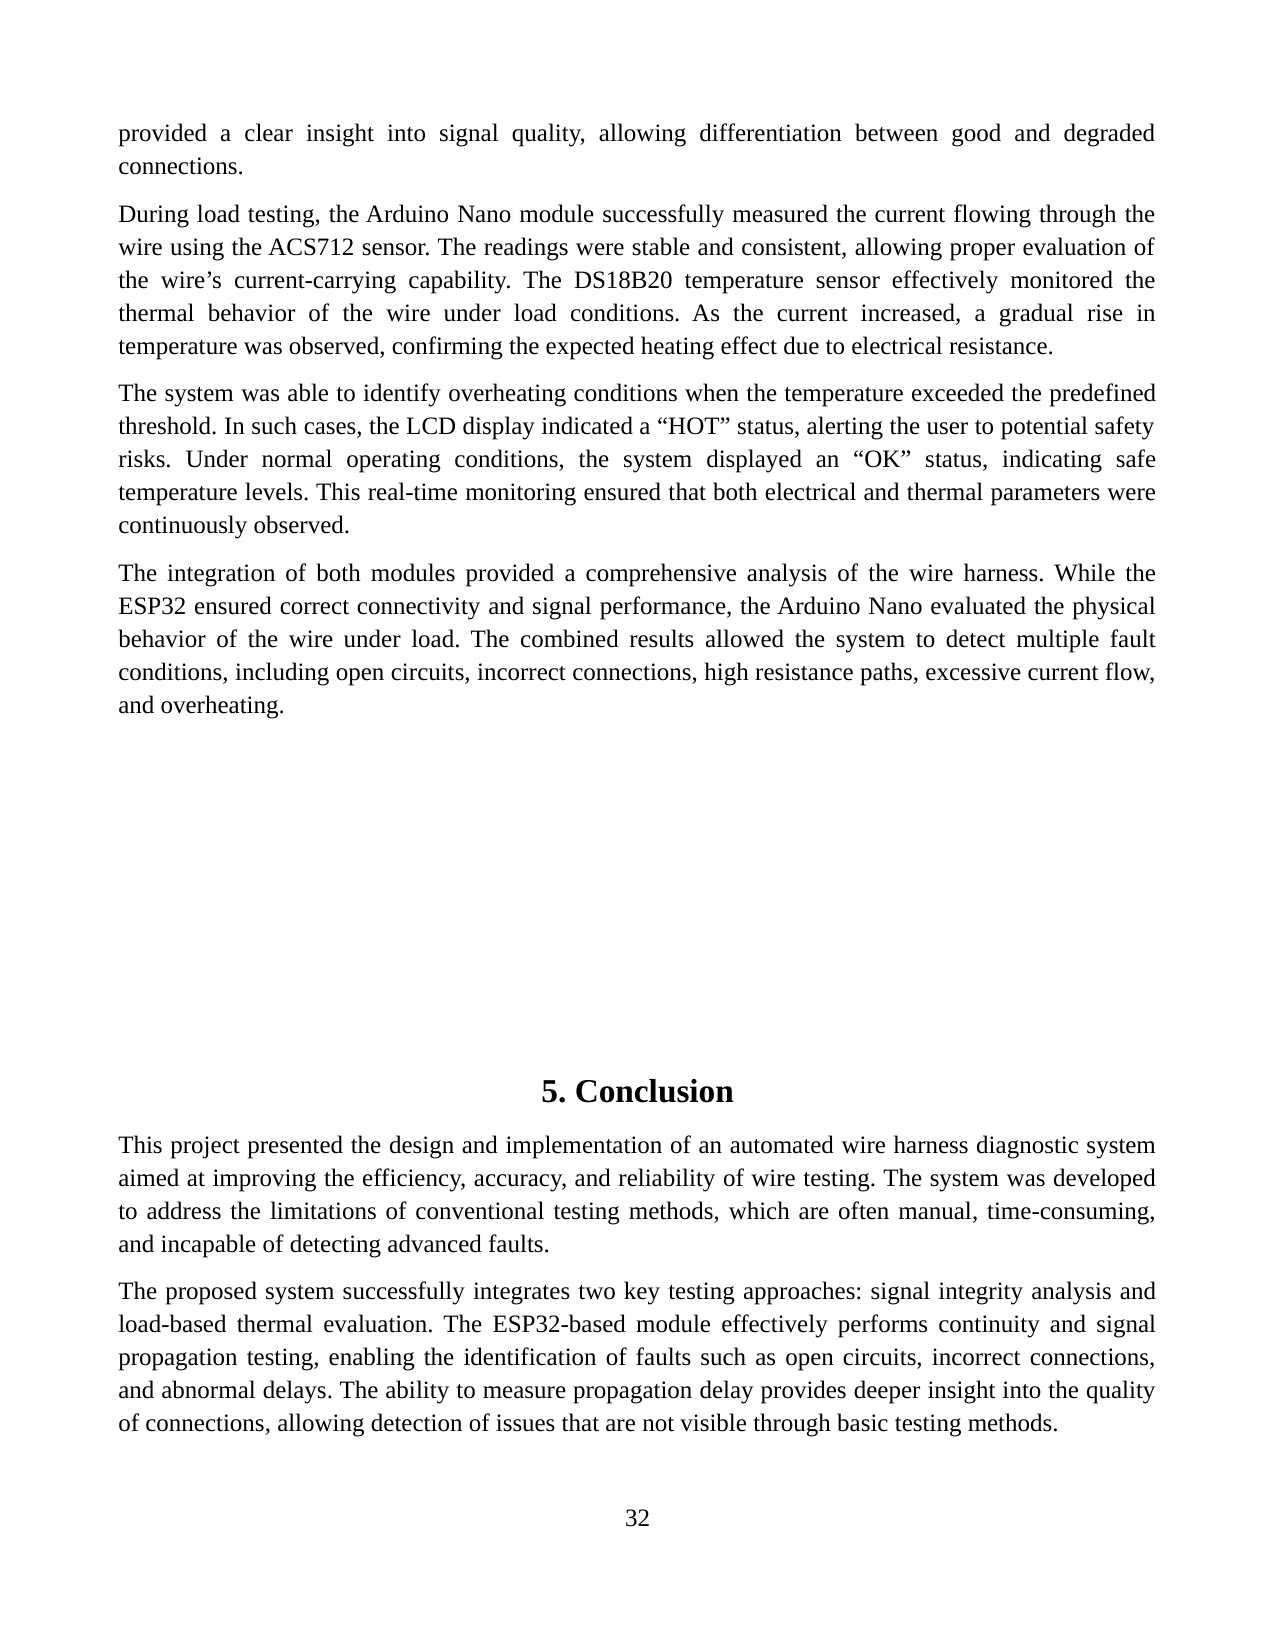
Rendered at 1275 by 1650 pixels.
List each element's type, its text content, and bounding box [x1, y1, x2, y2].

text During load testing, the Arduino Nano module successfully measured the current flowing through the wire using the ACS712 sensor. The readings were stable and consistent, allowing proper evaluation of the wire’s current-carrying capability. The DS18B20 temperature sensor effectively monitored the thermal behavior of the wire under load conditions. As the current increased, a gradual rise in temperature was observed, confirming the expected heating effect due to electrical resistance. [118, 199, 1157, 359]
text This project presented the design and implementation of an automated wire harness diagnostic system aimed at improving the efficiency, accuracy, and reliability of wire testing. The system was developed to address the limitations of conventional testing methods, which are often manual, time-consuming, and incapable of detecting advanced faults. [118, 1130, 1157, 1257]
text The system was able to identify overheating conditions when the temperature exceeded the predefined threshold. In such cases, the LCD display indicated a “HOT” status, alerting the user to potential safety risks. Under normal operating conditions, the system displayed an “OK” status, indicating safe temperature levels. This real-time monitoring ensured that both electrical and thermal parameters were continuously observed. [118, 378, 1157, 539]
text The proposed system successfully integrates two key testing approaches: signal integrity analysis and load-based thermal evaluation. The ESP32-based module effectively performs continuity and signal propagation testing, enabling the identification of faults such as open circuits, incorrect connections, and abnormal delays. The ability to measure propagation delay provides deeper insight into the quality of connections, allowing detection of issues that are not visible through basic testing methods. [118, 1276, 1157, 1437]
subtitle 5. Conclusion [118, 1071, 1157, 1109]
text The integration of both modules provided a comprehensive analysis of the wire harness. While the ESP32 ensured correct connectivity and signal performance, the Arduino Nano evaluated the physical behavior of the wire under load. The combined results allowed the system to detect multiple fault conditions, including open circuits, incorrect connections, high resistance paths, excessive current flow, and overheating. [118, 558, 1157, 719]
text provided a clear insight into signal quality, allowing differentiation between good and degraded connections. [118, 118, 1157, 180]
